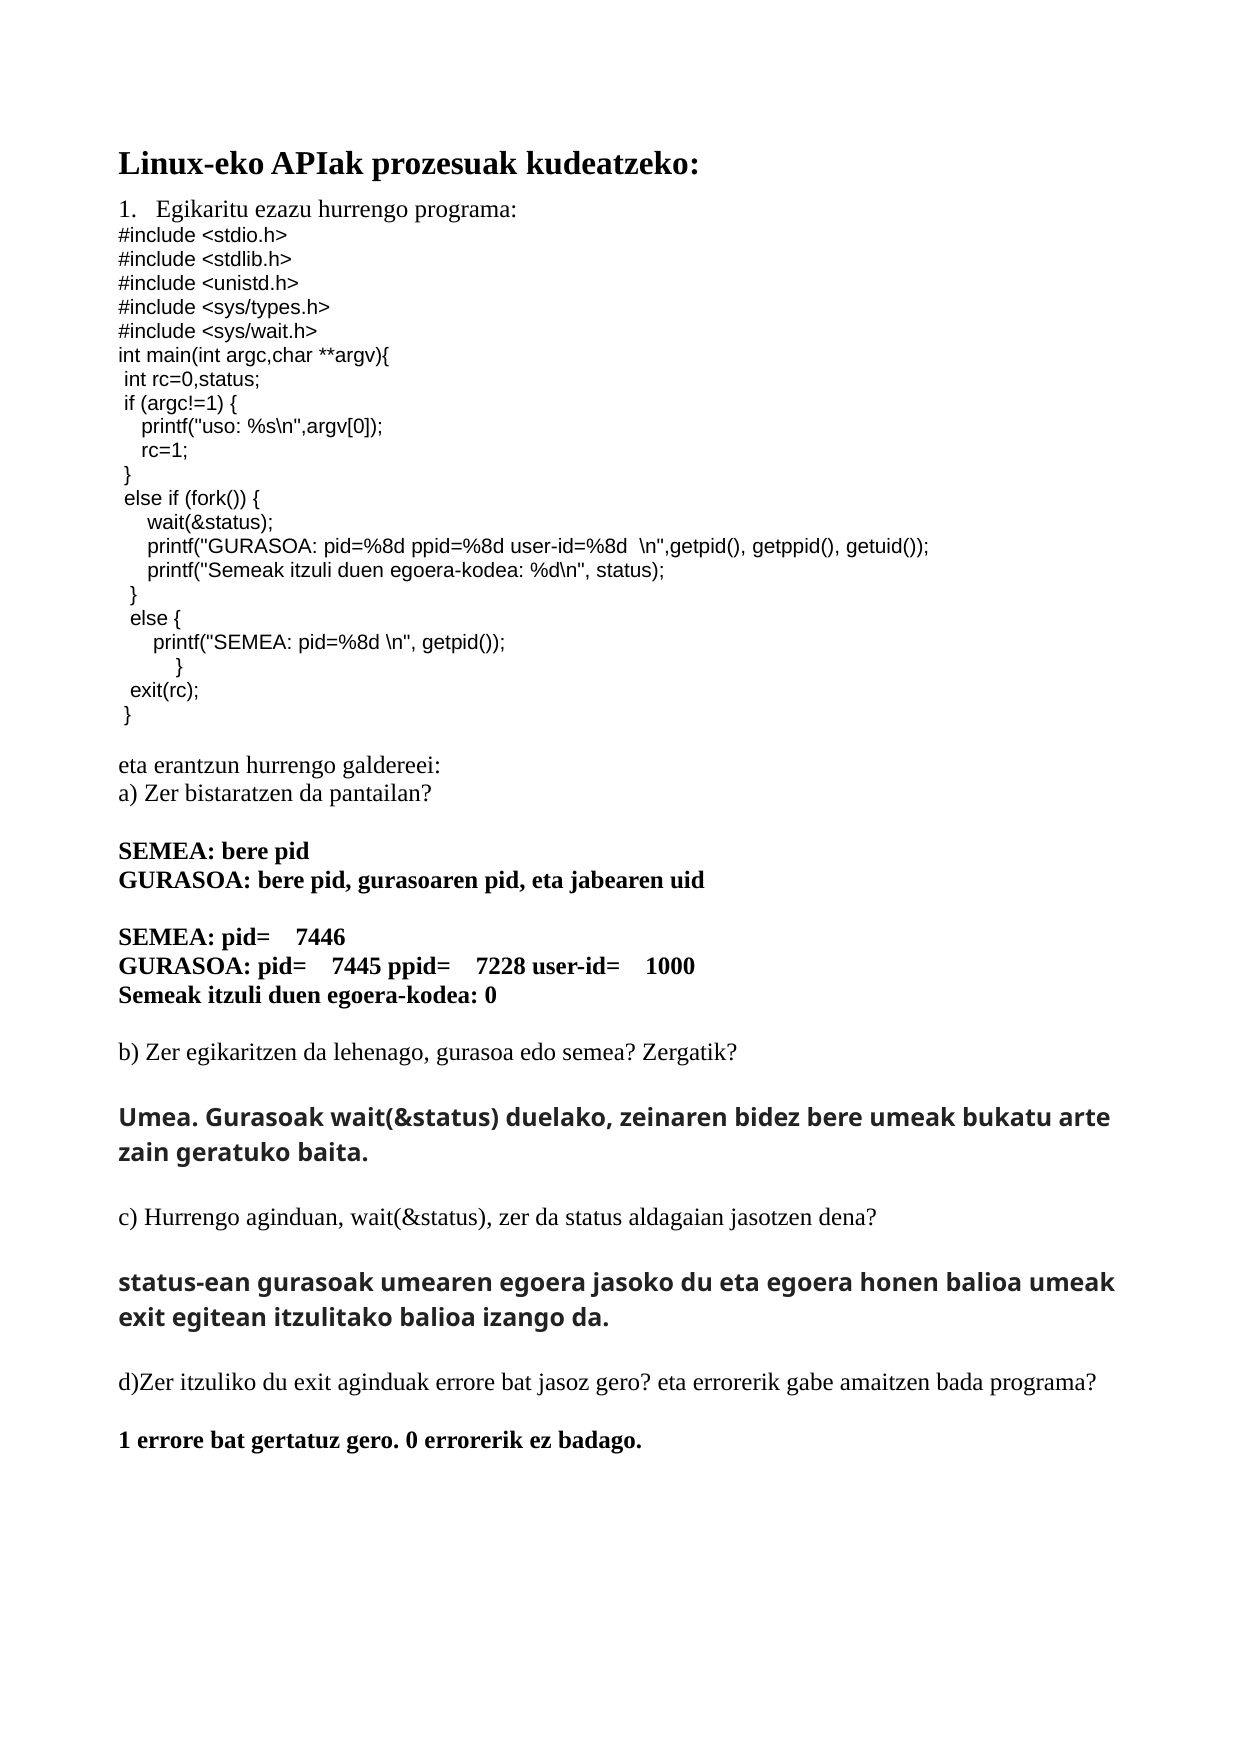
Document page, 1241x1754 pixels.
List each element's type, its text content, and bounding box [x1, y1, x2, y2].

text } [118, 702, 1122, 726]
text } [118, 582, 1122, 606]
text GURASOA: pid= 7445 ppid= 7228 user-id= 1000 [118, 951, 1122, 980]
text #include <sys/wait.h> [118, 318, 1122, 342]
text #include <stdio.h> [118, 223, 1122, 247]
text int main(int argc,char **argv){ [118, 342, 1122, 366]
text printf("SEMEA: pid=%8d \n", getpid()); [118, 630, 1122, 654]
text d)Zer itzuliko du exit aginduak errore bat jasoz gero? eta errorerik gabe amaitzen bada programa? [118, 1367, 1122, 1396]
text #include <sys/types.h> [118, 294, 1122, 318]
text wait(&status); [118, 510, 1122, 534]
text Semeak itzuli duen egoera-kodea: 0 [118, 980, 1122, 1008]
text if (argc!=1) { [118, 390, 1122, 414]
text printf("GURASOA: pid=%8d ppid=%8d user-id=%8d \n",getpid(), getppid(), getuid()); [118, 534, 1122, 558]
text GURASOA: bere pid, gurasoaren pid, eta jabearen uid [118, 865, 1122, 893]
text #include <unistd.h> [118, 271, 1122, 294]
text eta erantzun hurrengo galdereei: [118, 750, 1122, 778]
text a) Zer bistaratzen da pantailan? [118, 778, 1122, 807]
text } [118, 462, 1122, 486]
text else { [118, 606, 1122, 630]
text b) Zer egikaritzen da lehenago, gurasoa edo semea? Zergatik? [118, 1037, 1122, 1066]
text SEMEA: bere pid [118, 836, 1122, 865]
text rc=1; [118, 438, 1122, 462]
text Linux-eko APIak prozesuak kudeatzeko: [118, 143, 1122, 181]
list Egikaritu ezazu hurrengo programa: [118, 194, 1122, 223]
text c) Hurrengo aginduan, wait(&status), zer da status aldagaian jasotzen dena? [118, 1202, 1122, 1231]
text 1 errore bat gertatuz gero. 0 errorerik ez badago. [118, 1425, 1122, 1453]
text Umea. Gurasoak wait(&status) duelako, zeinaren bidez bere umeak bukatu arte zain geratuko baita. [118, 1100, 1122, 1168]
text printf("uso: %s\n",argv[0]); [118, 414, 1122, 438]
text status-ean gurasoak umearen egoera jasoko du eta egoera honen balioa umeak exit egitean itzulitako balioa izango da. [118, 1265, 1122, 1333]
text else if (fork()) { [118, 486, 1122, 510]
text exit(rc); [118, 678, 1122, 702]
text #include <stdlib.h> [118, 247, 1122, 271]
text SEMEA: pid= 7446 [118, 922, 1122, 951]
text printf("Semeak itzuli duen egoera-kodea: %d\n", status); [118, 558, 1122, 582]
text } [118, 654, 1122, 678]
text int rc=0,status; [118, 366, 1122, 390]
